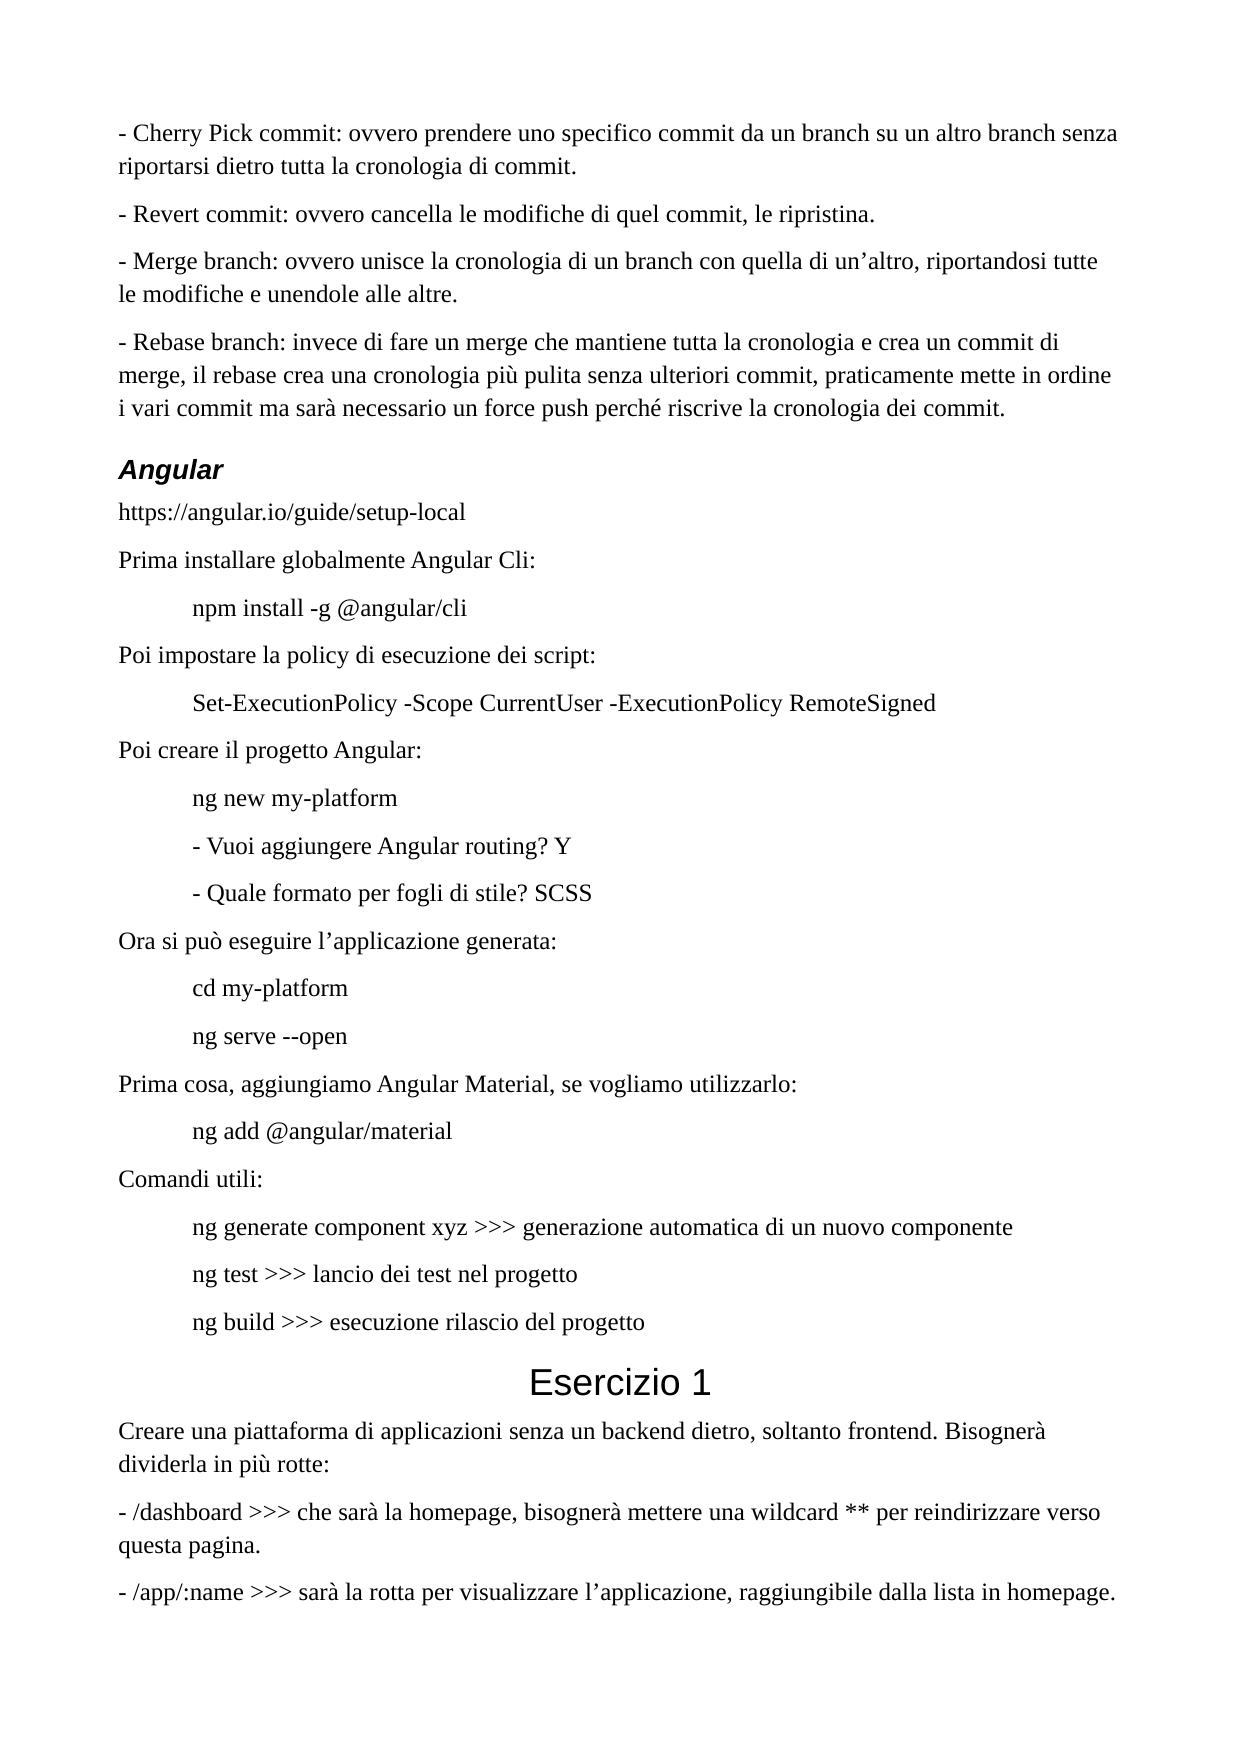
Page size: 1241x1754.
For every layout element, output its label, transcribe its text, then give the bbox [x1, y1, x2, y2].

text Ora si può eseguire l’applicazione generata: [118, 926, 1122, 955]
text Prima installare globalmente Angular Cli: [118, 545, 1122, 574]
text ng add @angular/material [118, 1116, 1122, 1145]
text Prima cosa, aggiungiamo Angular Material, se vogliamo utilizzarlo: [118, 1069, 1122, 1097]
text Poi creare il progetto Angular: [118, 736, 1122, 764]
text cd my-platform [118, 973, 1122, 1002]
text Comandi utili: [118, 1164, 1122, 1193]
text - Rebase branch: invece di fare un merge che mantiene tutta la cronologia e crea un commit di merge, il rebase crea una cronologia più pulita senza ulteriori commit, praticamente mette in ordine i vari commit ma sarà necessario un force push perché riscrive la cronologia dei commit. [118, 327, 1122, 422]
text - Cherry Pick commit: ovvero prendere uno specifico commit da un branch su un altro branch senza riportarsi dietro tutta la cronologia di commit. [118, 118, 1122, 180]
text ng serve --open [118, 1021, 1122, 1050]
text npm install -g @angular/cli [118, 593, 1122, 621]
text Set-ExecutionPolicy -Scope CurrentUser -ExecutionPolicy RemoteSigned [118, 688, 1122, 717]
text - /dashboard >>> che sarà la homepage, bisognerà mettere una wildcard ** per reindirizzare verso questa pagina. [118, 1497, 1122, 1559]
text - Merge branch: ovvero unisce la cronologia di un branch con quella di un’altro, riportandosi tutte le modifiche e unendole alle altre. [118, 246, 1122, 308]
text - /app/:name >>> sarà la rotta per visualizzare l’applicazione, raggiungibile dalla lista in homepage. [118, 1577, 1122, 1606]
text Poi impostare la policy di esecuzione dei script: [118, 640, 1122, 669]
subtitle Angular [118, 453, 1122, 485]
text Creare una piattaforma di applicazioni senza un backend dietro, soltanto frontend. Bisognerà dividerla in più rotte: [118, 1416, 1122, 1478]
text - Revert commit: ovvero cancella le modifiche di quel commit, le ripristina. [118, 199, 1122, 227]
text - Vuoi aggiungere Angular routing? Y [118, 831, 1122, 859]
text - Quale formato per fogli di stile? SCSS [118, 878, 1122, 907]
text ng generate component xyz >>> generazione automatica di un nuovo componente [118, 1212, 1122, 1240]
text https://angular.io/guide/setup-local [118, 497, 1122, 526]
text ng build >>> esecuzione rilascio del progetto [118, 1307, 1122, 1336]
text ng test >>> lancio dei test nel progetto [118, 1259, 1122, 1288]
subtitle Esercizio 1 [118, 1361, 1122, 1404]
text ng new my-platform [118, 783, 1122, 812]
